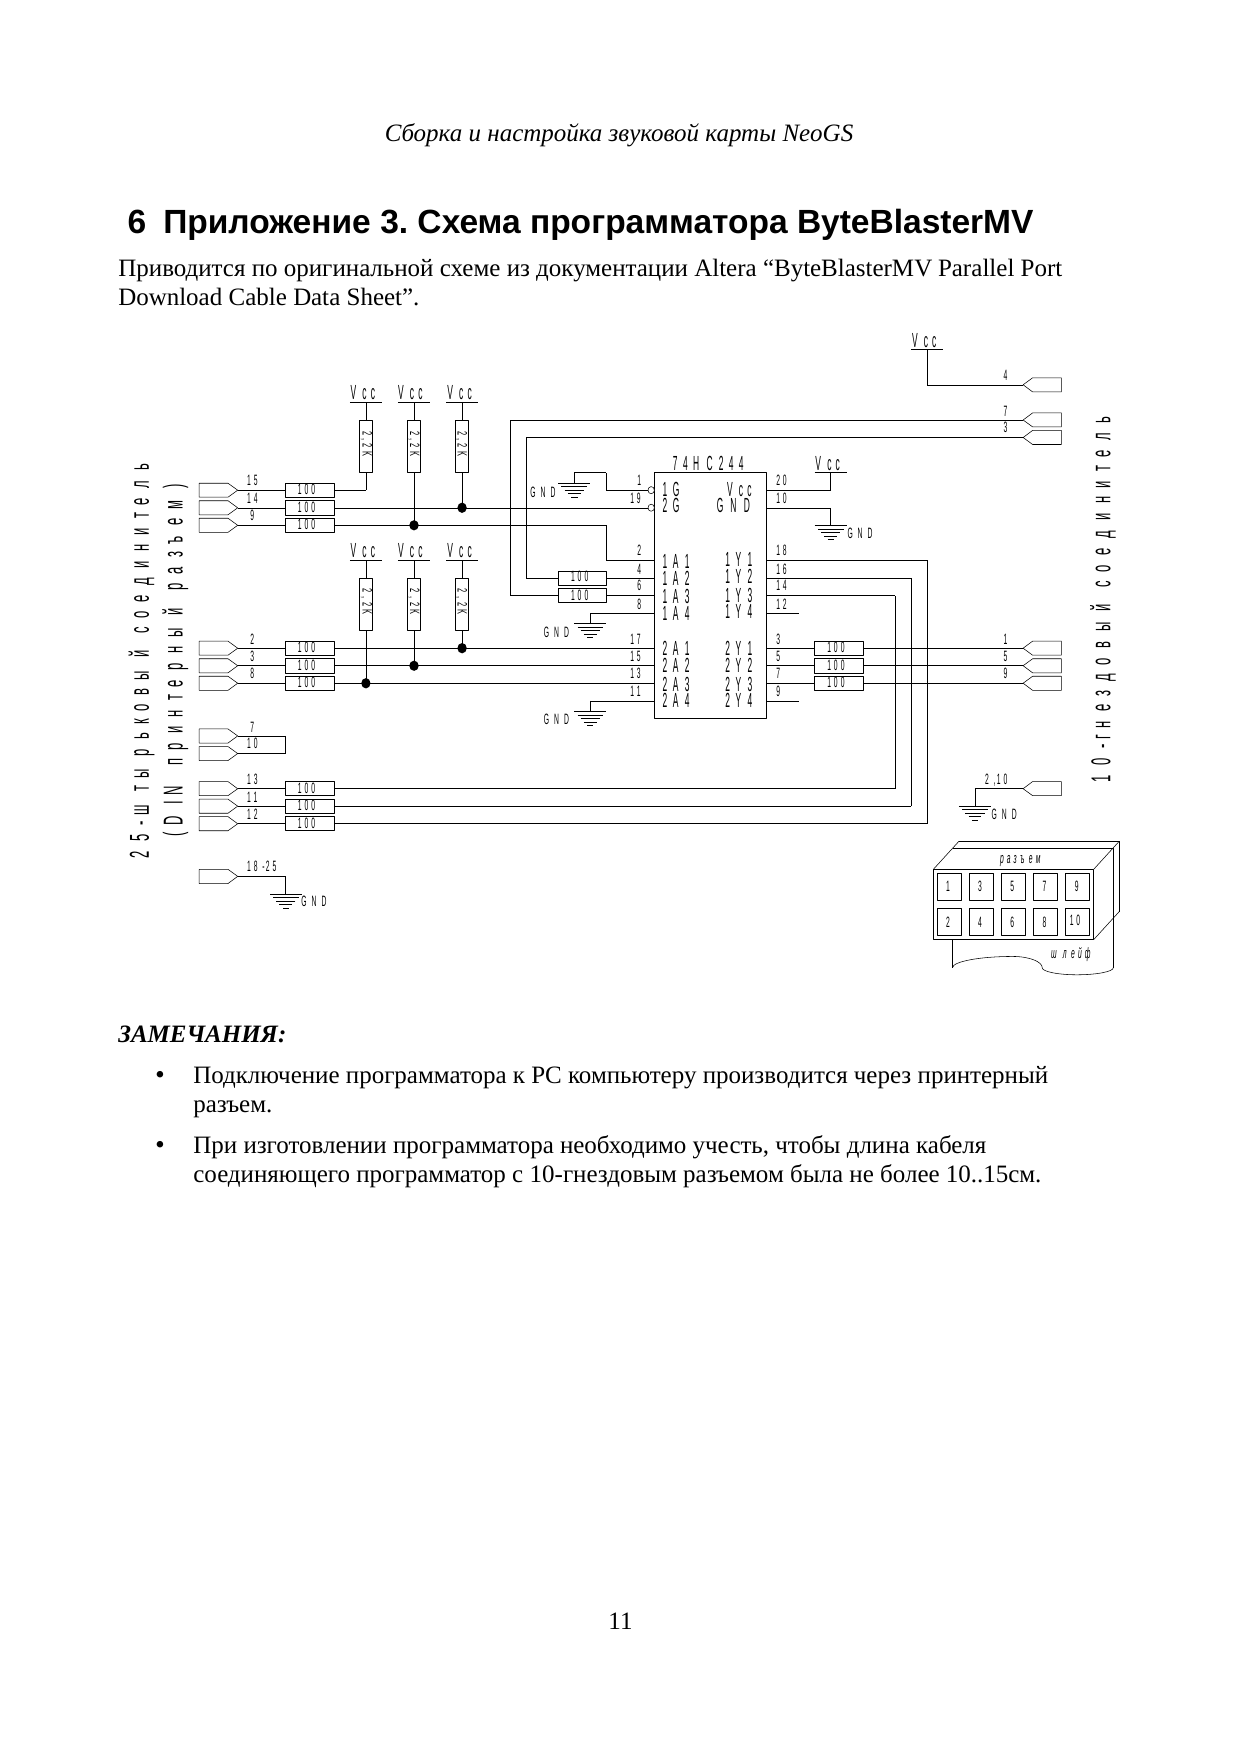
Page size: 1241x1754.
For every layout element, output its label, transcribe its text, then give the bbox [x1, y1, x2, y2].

text Приводится по оригинальной схеме из документации Altera “ByteBlasterMV Parallel Port Download Cable Data Sheet”. [118, 253, 1122, 311]
text ЗАМЕЧАНИЯ: [118, 1019, 1122, 1048]
list Подключение программатора к PC компьютеру производится через принтерный разъем. [156, 1060, 1122, 1118]
subtitle Приложение 3. Схема программатора ByteBlasterMV [118, 202, 1122, 241]
list При изготовлении программатора необходимо учесть, чтобы длина кабеля соединяющего программатор с 10-гнездовым разъемом была не более 10..15см. [156, 1130, 1122, 1188]
